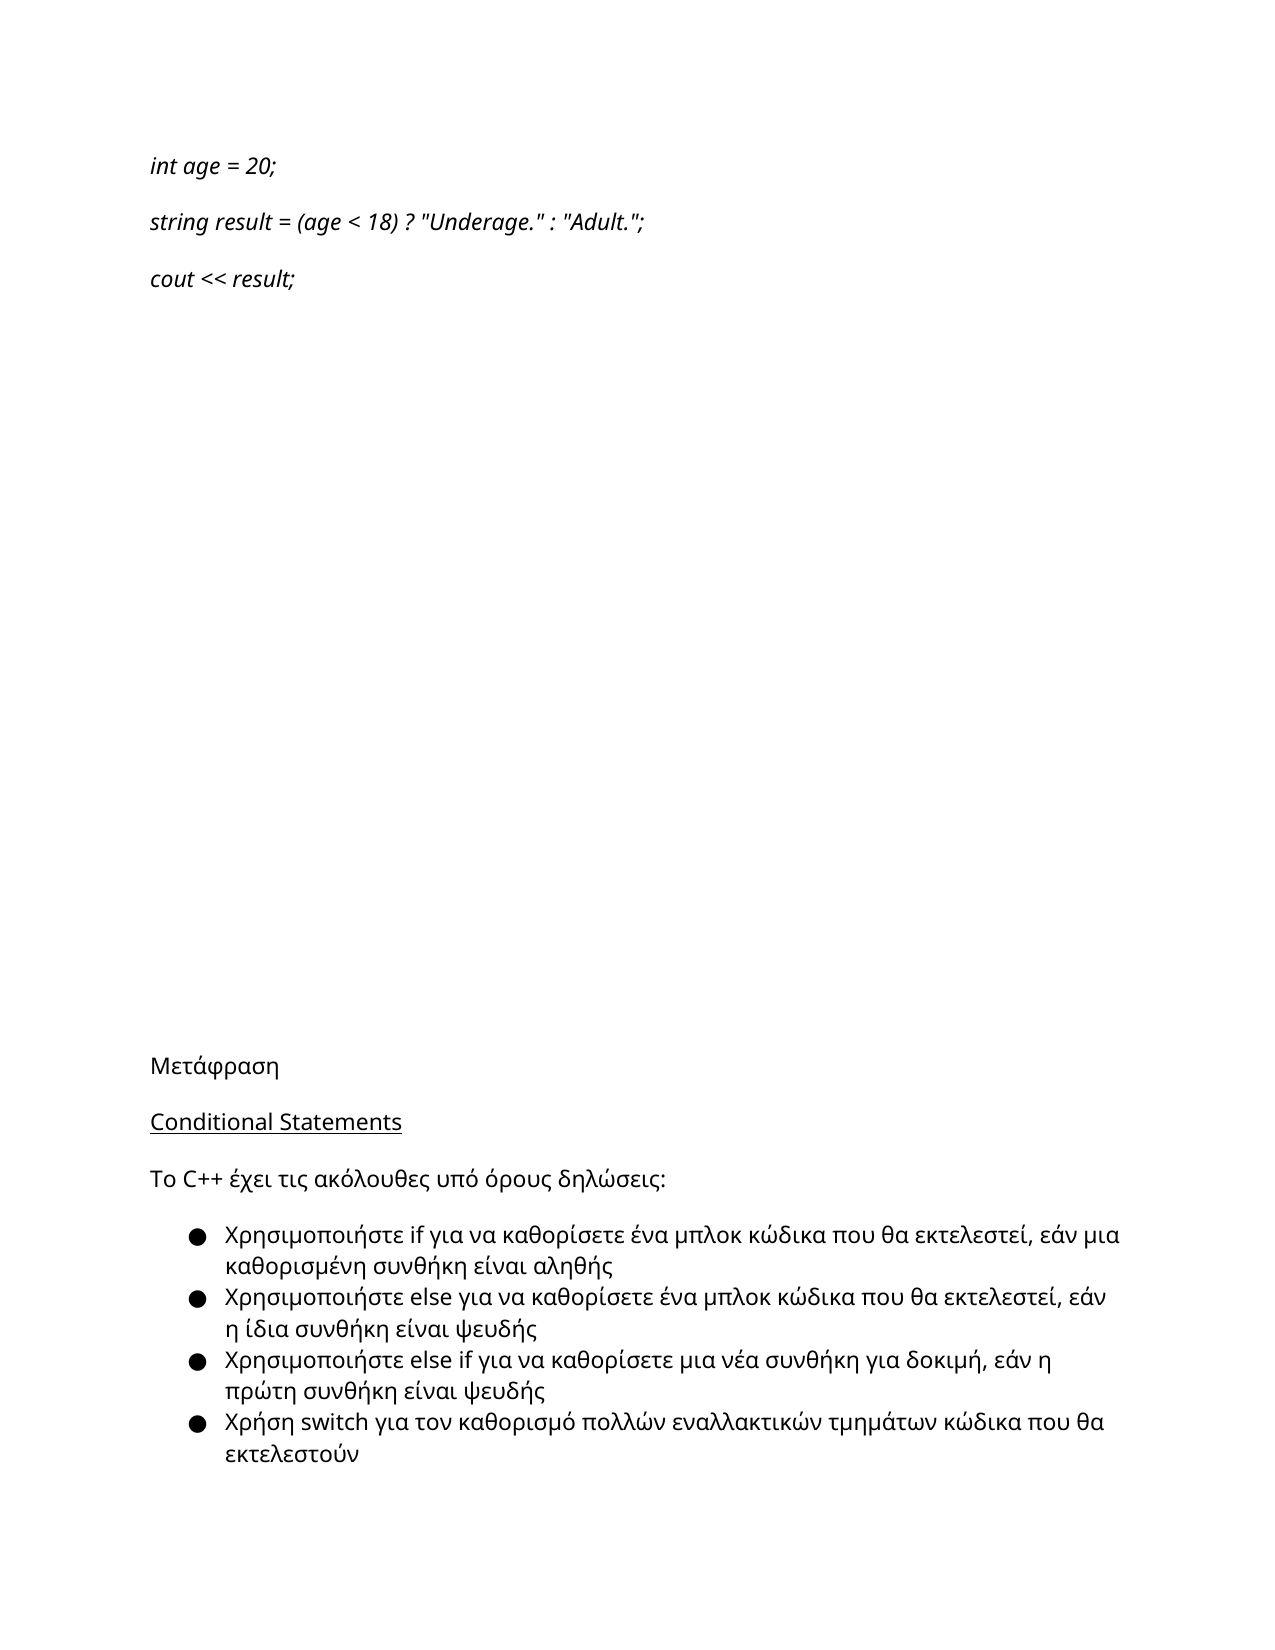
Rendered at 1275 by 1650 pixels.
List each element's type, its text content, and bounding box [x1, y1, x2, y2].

list Χρήση switch για τον καθορισμό πολλών εναλλακτικών τμημάτων κώδικα που θα εκτελεστούν [187, 1406, 1125, 1469]
list Χρησιμοποιήστε else για να καθορίσετε ένα μπλοκ κώδικα που θα εκτελεστεί, εάν η ίδια συνθήκη είναι ψευδής [187, 1281, 1125, 1344]
list Χρησιμοποιήστε if για να καθορίσετε ένα μπλοκ κώδικα που θα εκτελεστεί, εάν μια καθορισμένη συνθήκη είναι αληθής [187, 1219, 1125, 1281]
text Conditional Statements [150, 1106, 1125, 1137]
text Μετάφραση [150, 1050, 1125, 1081]
text Το C++ έχει τις ακόλουθες υπό όρους δηλώσεις: [150, 1162, 1125, 1194]
text int age = 20; [150, 150, 1125, 181]
text cout << result; [150, 262, 1125, 294]
list Χρησιμοποιήστε else if για να καθορίσετε μια νέα συνθήκη για δοκιμή, εάν η πρώτη συνθήκη είναι ψευδής [187, 1344, 1125, 1406]
text string result = (age < 18) ? "Underage." : "Adult."; [150, 206, 1125, 237]
